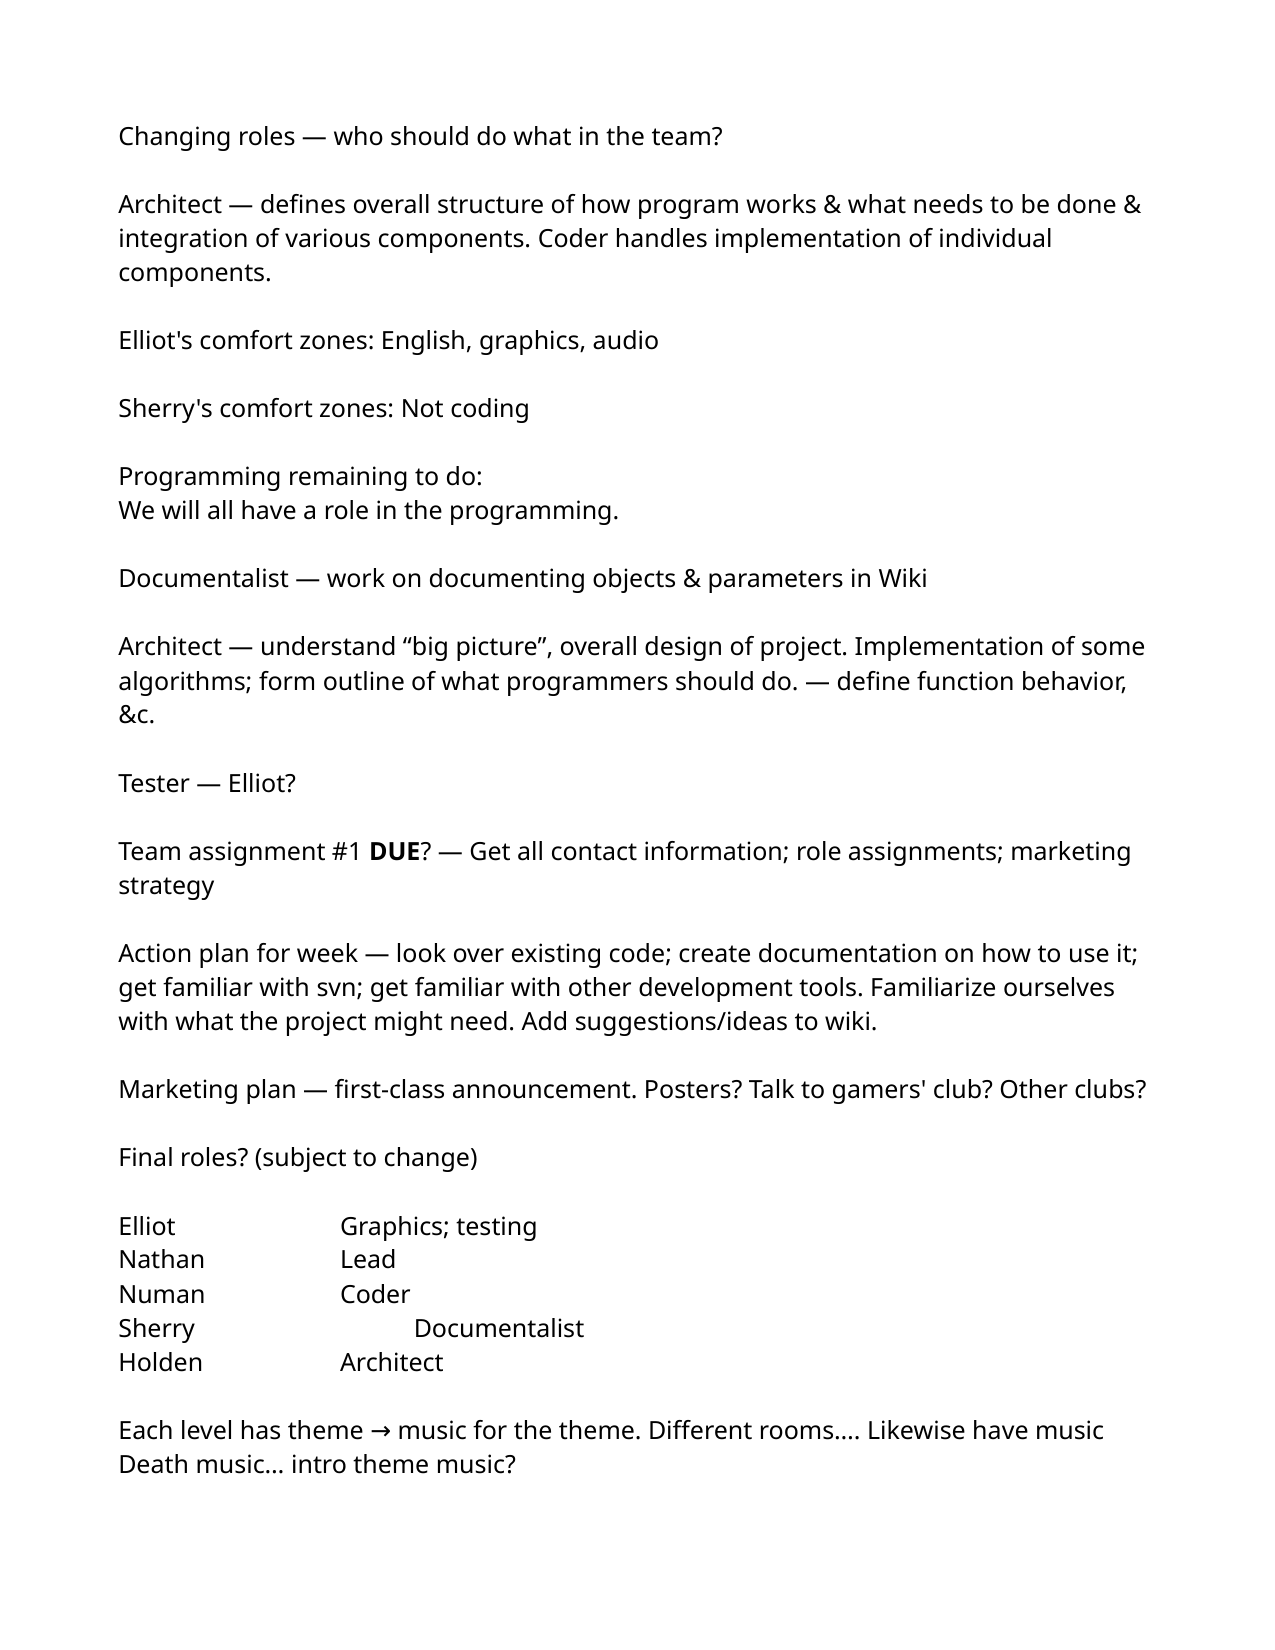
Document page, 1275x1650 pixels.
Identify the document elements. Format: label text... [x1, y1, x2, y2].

text Programming remaining to do: [118, 459, 1157, 493]
text Action plan for week — look over existing code; create documentation on how to use it; get familiar with svn; get familiar with other development tools. Familiarize ourselves with what the project might need. Add suggestions/ideas to wiki. [118, 936, 1157, 1038]
text Sherry's comfort zones: Not coding [118, 391, 1157, 425]
text Each level has theme → music for the theme. Different rooms…. Likewise have music [118, 1412, 1157, 1447]
text Death music… intro theme music? [118, 1447, 1157, 1481]
text Holden Architect [118, 1344, 1157, 1378]
text Numan Coder [118, 1276, 1157, 1310]
text Changing roles — who should do what in the team? [118, 118, 1157, 152]
text Architect — understand “big picture”, overall design of project. Implementation of some algorithms; form outline of what programmers should do. — define function behavior, &c. [118, 629, 1157, 731]
text Elliot Graphics; testing [118, 1208, 1157, 1242]
text Sherry Documentalist [118, 1310, 1157, 1344]
text We will all have a role in the programming. [118, 493, 1157, 527]
text Elliot's comfort zones: English, graphics, audio [118, 322, 1157, 357]
text Nathan Lead [118, 1242, 1157, 1276]
text Final roles? (subject to change) [118, 1140, 1157, 1174]
text Tester — Elliot? [118, 765, 1157, 799]
text Marketing plan — first-class announcement. Posters? Talk to gamers' club? Other clubs? [118, 1072, 1157, 1106]
text Team assignment #1 DUE? — Get all contact information; role assignments; marketing strategy [118, 833, 1157, 902]
text Documentalist — work on documenting objects & parameters in Wiki [118, 561, 1157, 595]
text Architect — defines overall structure of how program works & what needs to be done & integration of various components. Coder handles implementation of individual components. [118, 186, 1157, 288]
